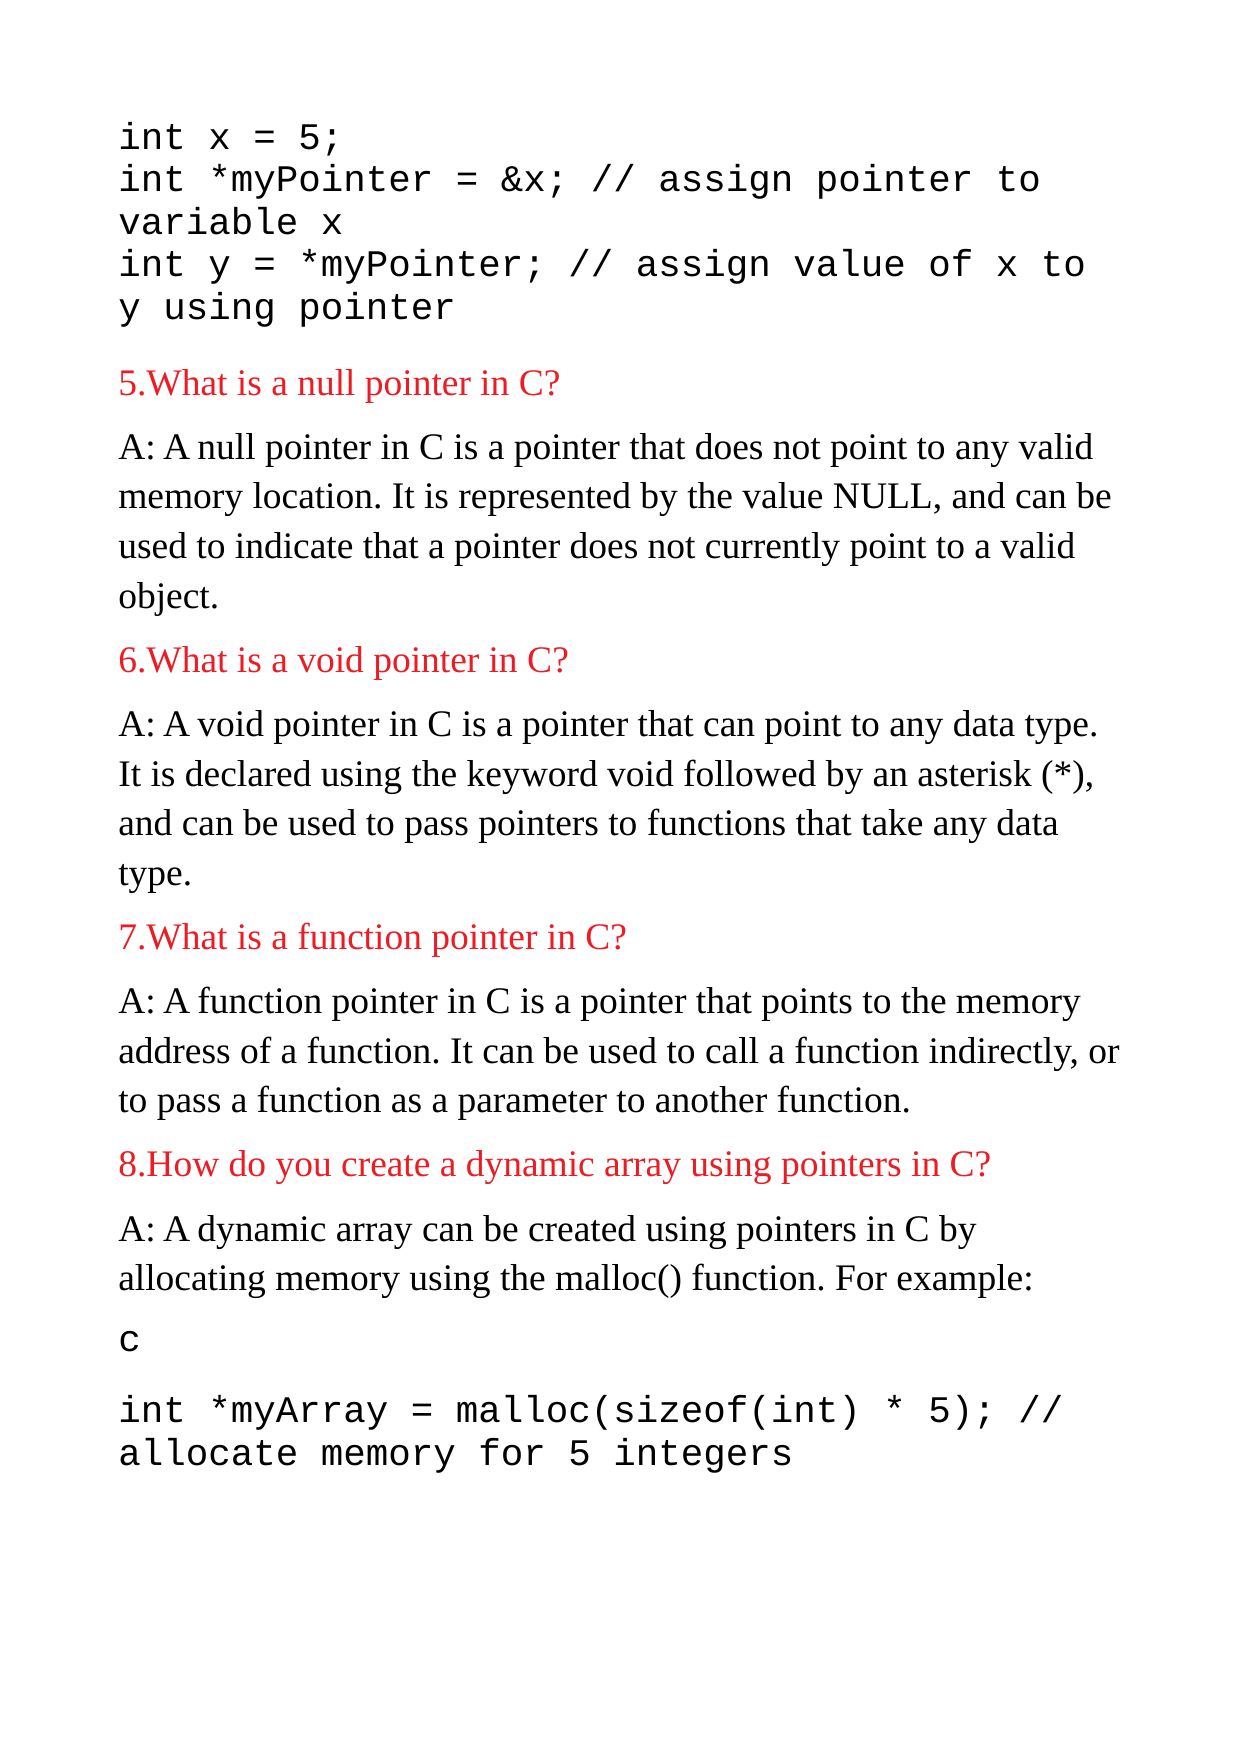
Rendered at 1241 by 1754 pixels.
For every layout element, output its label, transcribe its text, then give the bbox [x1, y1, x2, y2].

text int y = *myPointer; // assign value of x to y using pointer [118, 246, 1122, 331]
text int *myArray = malloc(sizeof(int) * 5); // allocate memory for 5 integers [118, 1392, 1122, 1477]
text int *myPointer = &x; // assign pointer to variable x [118, 161, 1122, 246]
text 6.What is a void pointer in C? [118, 637, 1122, 680]
text c [118, 1320, 1122, 1362]
text 5.What is a null pointer in C? [118, 360, 1122, 403]
text A: A dynamic array can be created using pointers in C by allocating memory using the malloc() function. For example: [118, 1206, 1122, 1299]
text A: A void pointer in C is a pointer that can point to any data type. It is declared using the keyword void followed by an asterisk (*), and can be used to pass pointers to functions that take any data type. [118, 701, 1122, 893]
text 7.What is a function pointer in C? [118, 914, 1122, 957]
text 8.How do you create a dynamic array using pointers in C? [118, 1142, 1122, 1185]
text A: A function pointer in C is a pointer that points to the memory address of a function. It can be used to call a function indirectly, or to pass a function as a parameter to another function. [118, 978, 1122, 1121]
text int x = 5; [118, 118, 1122, 161]
text A: A null pointer in C is a pointer that does not point to any valid memory location. It is represented by the value NULL, and can be used to indicate that a pointer does not currently point to a valid object. [118, 424, 1122, 616]
